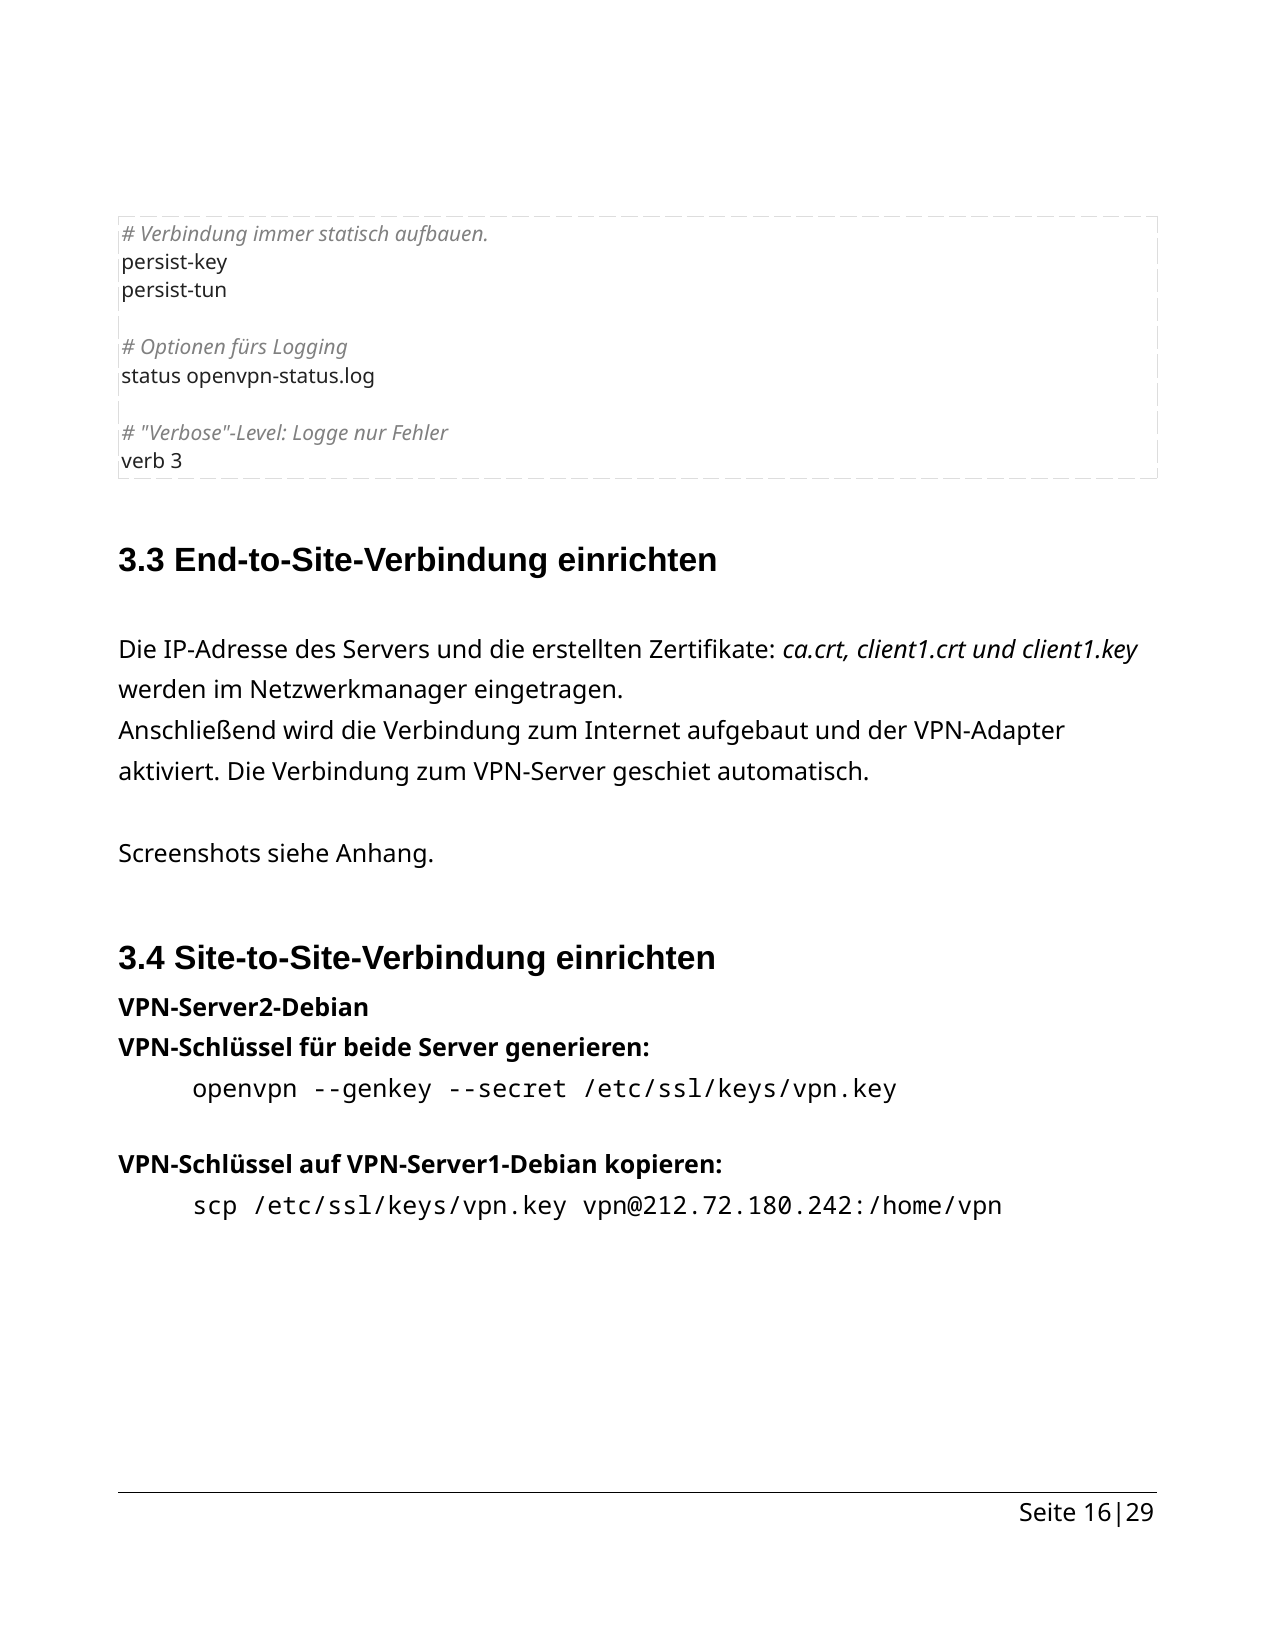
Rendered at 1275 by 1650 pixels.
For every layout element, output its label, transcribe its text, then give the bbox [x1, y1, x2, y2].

text scp /etc/ssl/keys/vpn.key vpn@212.72.180.242:/home/vpn [118, 1188, 1157, 1222]
text verb 3 [118, 443, 1157, 478]
text VPN-Server2-Debian [118, 989, 1157, 1023]
text Screenshots siehe Anhang. [118, 836, 1157, 869]
text VPN-Schlüssel für beide Server generieren: [118, 1030, 1157, 1064]
text persist-tun [118, 273, 1157, 304]
text Anschließend wird die Verbindung zum Internet aufgebaut und der VPN-Adapter aktiviert. Die Verbindung zum VPN-Server geschiet automatisch. [118, 713, 1157, 788]
text Die IP-Adresse des Servers und die erstellten Zertifikate: ca.crt, client1.crt und client1.key werden im Netzwerkmanager eingetragen. [118, 631, 1157, 706]
text VPN-Schlüssel auf VPN-Server1-Debian kopieren: [118, 1147, 1157, 1181]
text # Optionen fürs Logging [118, 329, 1157, 358]
text status openvpn-status.log [118, 358, 1157, 389]
text # "Verbose"-Level: Logge nur Fehler [118, 415, 1157, 443]
text # Verbindung immer statisch aufbauen. [118, 216, 1157, 244]
subtitle 3.3 End-to-Site-Verbindung einrichten [118, 539, 1157, 578]
text persist-key [118, 244, 1157, 273]
subtitle 3.4 Site-to-Site-Verbindung einrichten [118, 938, 1157, 977]
text openvpn --genkey --secret /etc/ssl/keys/vpn.key [118, 1071, 1157, 1105]
